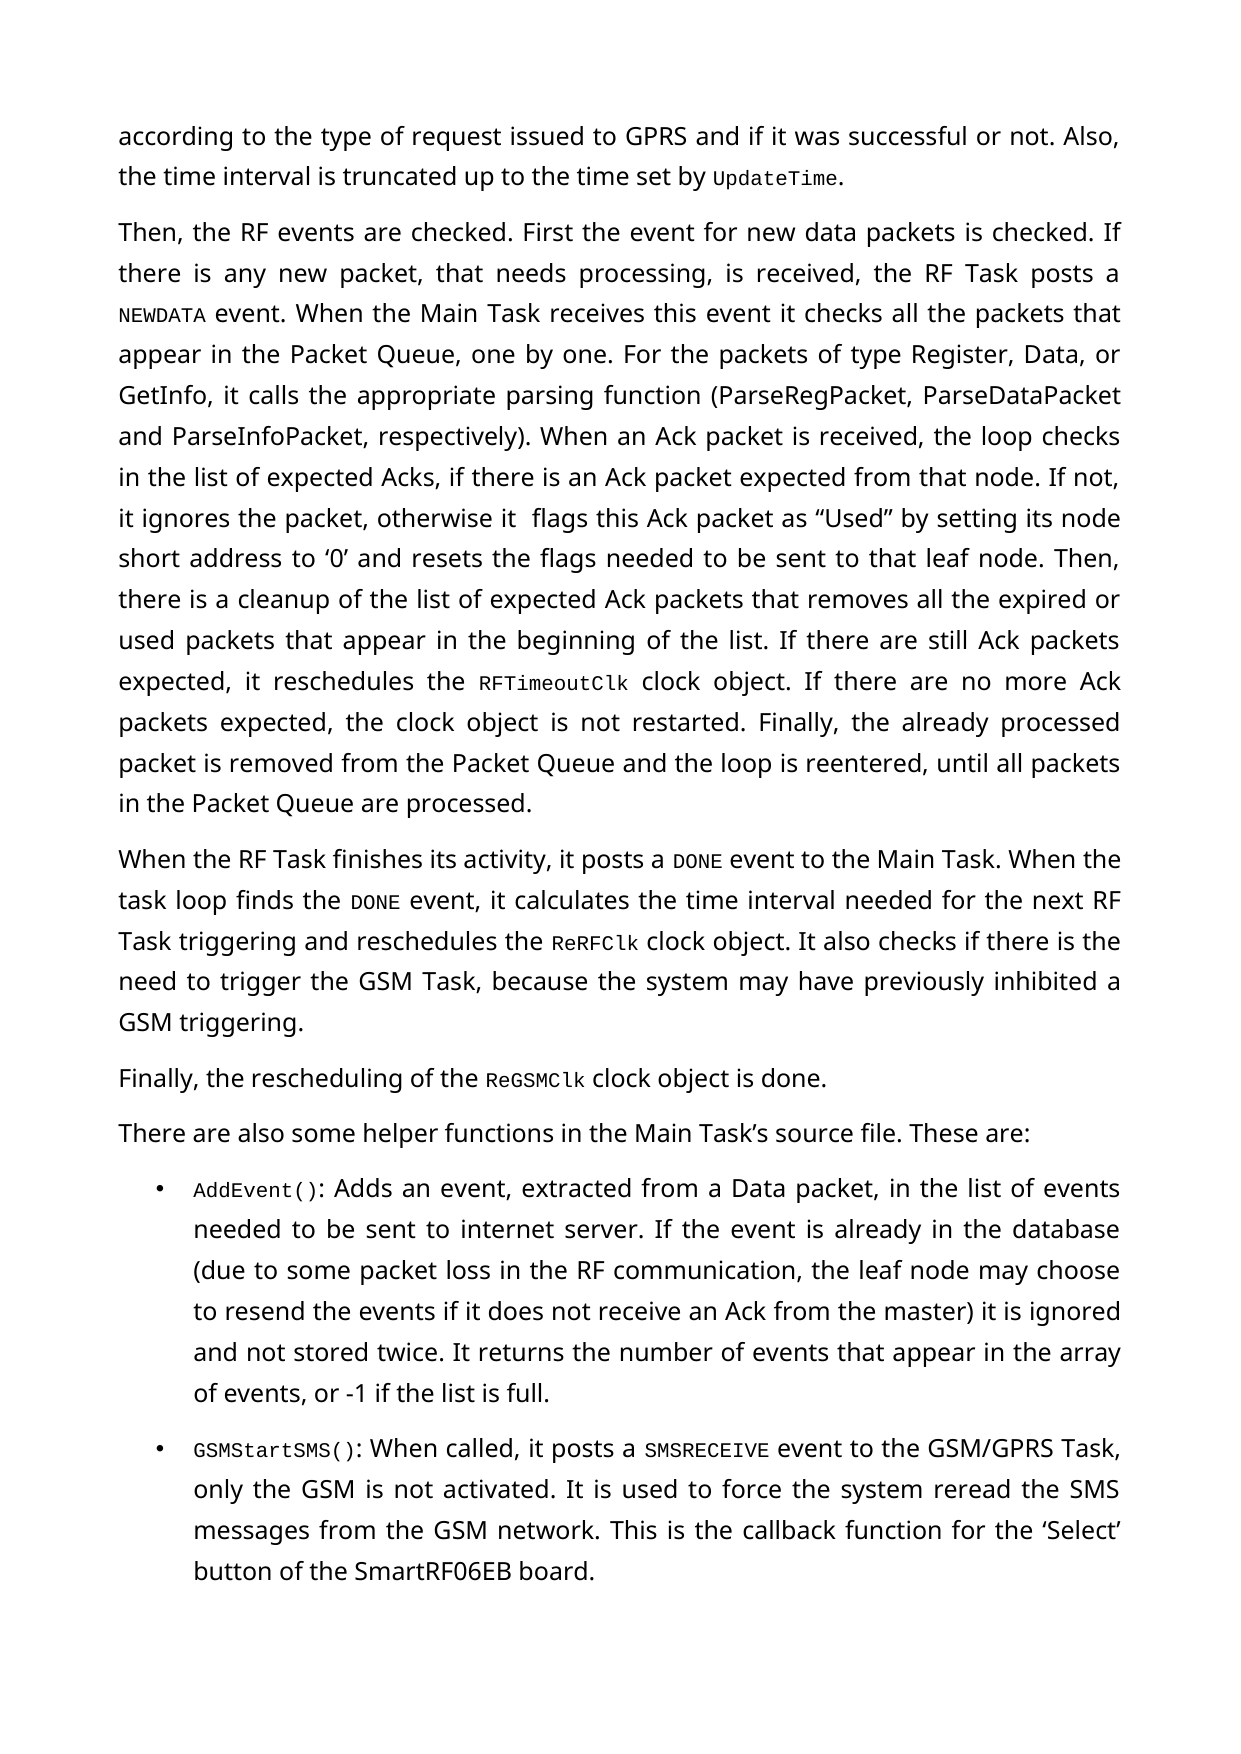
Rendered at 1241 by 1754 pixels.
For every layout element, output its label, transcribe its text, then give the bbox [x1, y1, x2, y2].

list GSMStartSMS(): When called, it posts a SMSRECEIVE event to the GSM/GPRS Task, only the GSM is not activated. It is used to force the system reread the SMS messages from the GSM network. This is the callback function for the ‘Select’ button of the SmartRF06EB board. [156, 1431, 1122, 1587]
text The loop checks the events sent by the other tasks, one by one. There can be more than one events at the same time. First, the GSM events are checked and if there is one, the system calculates the time interval for retriggering the GSM/GPRS Task, but it does not reschedule the ReGSMClk clock object, yet. The interval is calculated according to the type of request issued to GPRS and if it was successful or not. Also, the time interval is truncated up to the time set by UpdateTime. [118, 118, 1122, 193]
list AddEvent(): Adds an event, extracted from a Data packet, in the list of events needed to be sent to internet server. If the event is already in the database (due to some packet loss in the RF communication, the leaf node may choose to resend the events if it does not receive an Ack from the master) it is ignored and not stored twice. It returns the number of events that appear in the array of events, or -1 if the list is full. [156, 1171, 1122, 1409]
text Finally, the rescheduling of the ReGSMClk clock object is done. [118, 1060, 1122, 1094]
text There are also some helper functions in the Main Task’s source file. These are: [118, 1116, 1122, 1150]
text When the RF Task finishes its activity, it posts a DONE event to the Main Task. When the task loop finds the DONE event, it calculates the time interval needed for the next RF Task triggering and reschedules the ReRFClk clock object. It also checks if there is the need to trigger the GSM Task, because the system may have previously inhibited a GSM triggering. [118, 841, 1122, 1039]
text Then, the RF events are checked. First the event for new data packets is checked. If there is any new packet, that needs processing, is received, the RF Task posts a NEWDATA event. When the Main Task receives this event it checks all the packets that appear in the Packet Queue, one by one. For the packets of type Register, Data, or GetInfo, it calls the appropriate parsing function (ParseRegPacket, ParseDataPacket and ParseInfoPacket, respectively). When an Ack packet is received, the loop checks in the list of expected Acks, if there is an Ack packet expected from that node. If not, it ignores the packet, otherwise it flags this Ack packet as “Used” by setting its node short address to ‘0’ and resets the flags needed to be sent to that leaf node. Then, there is a cleanup of the list of expected Ack packets that removes all the expired or used packets that appear in the beginning of the list. If there are still Ack packets expected, it reschedules the RFTimeoutClk clock object. If there are no more Ack packets expected, the clock object is not restarted. Finally, the already processed packet is removed from the Packet Queue and the loop is reentered, until all packets in the Packet Queue are processed. [118, 214, 1122, 820]
